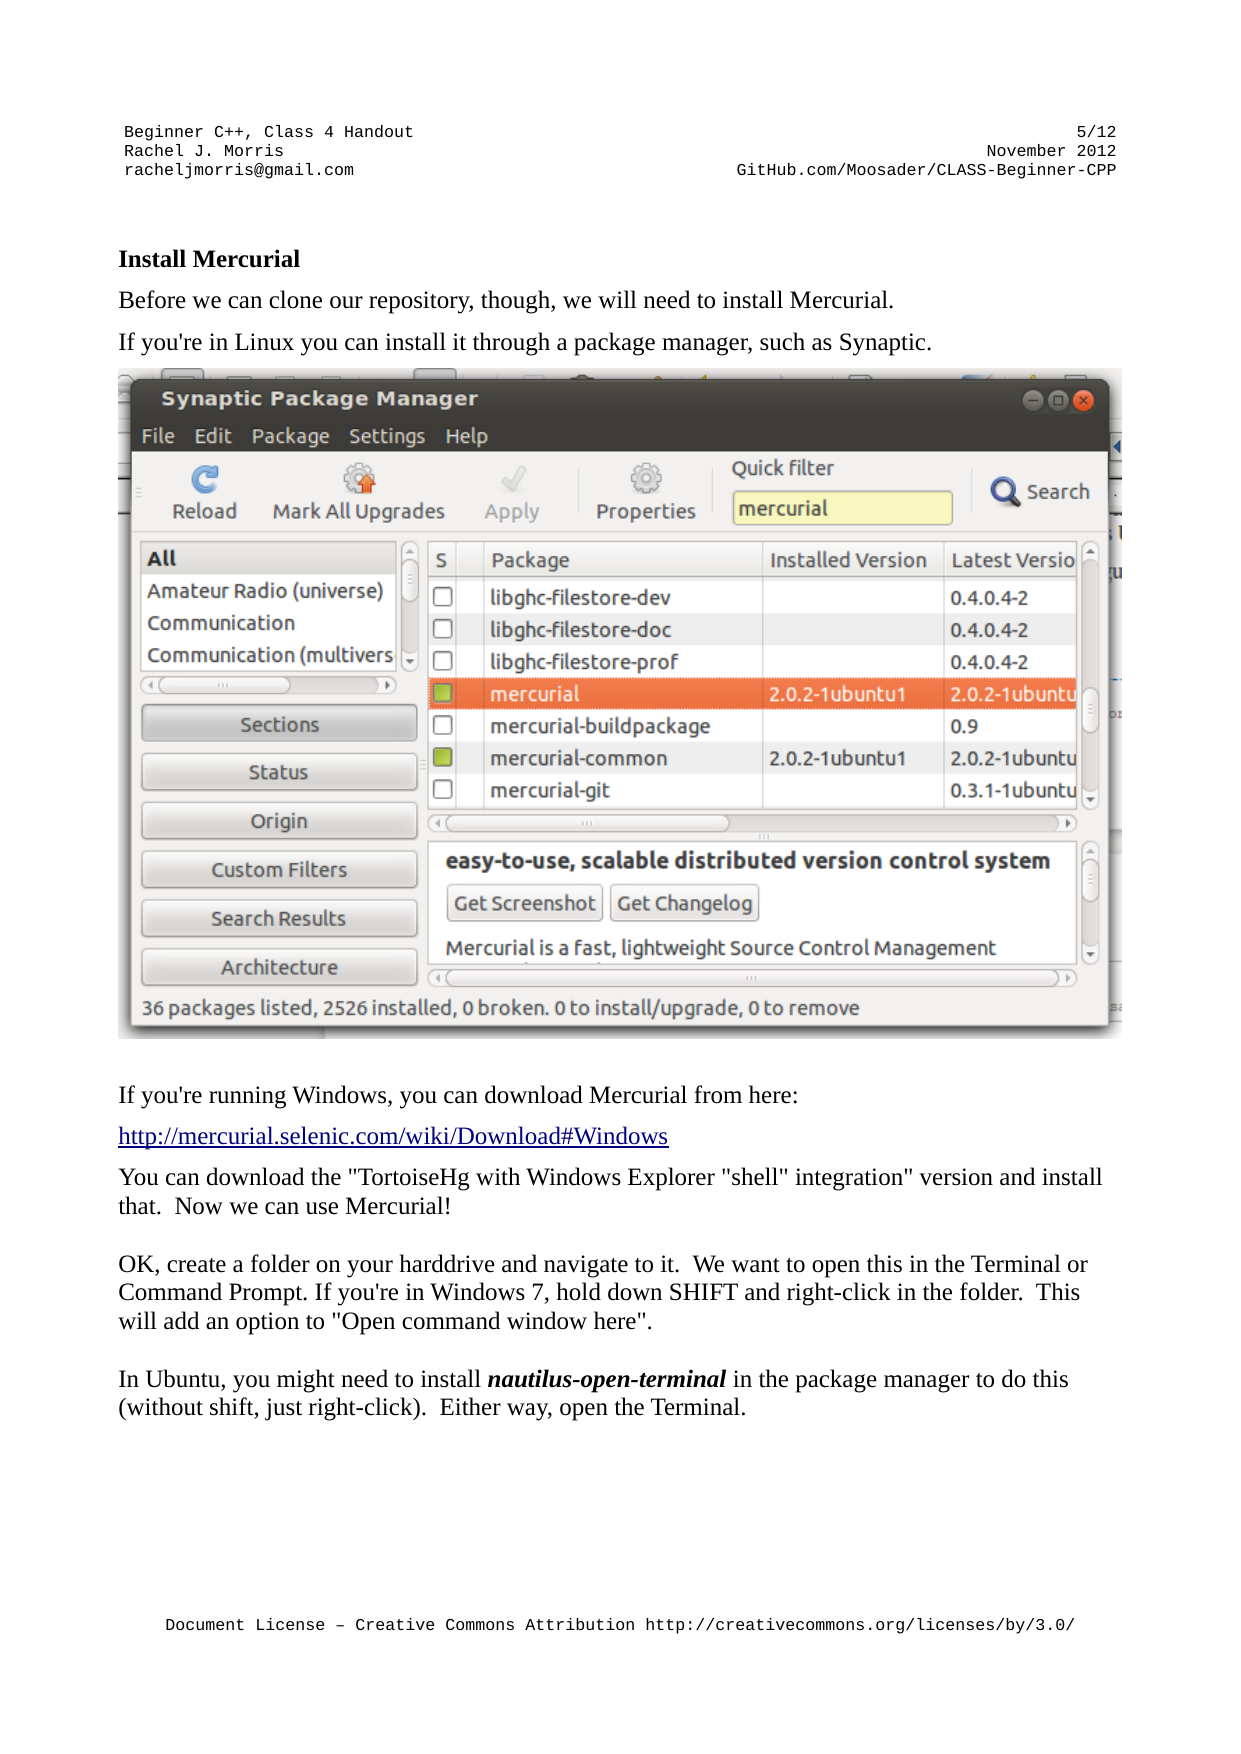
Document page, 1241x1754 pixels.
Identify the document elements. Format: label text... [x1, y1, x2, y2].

text Install Mercurial [118, 244, 1122, 273]
text If you're in Linux you can install it through a package manager, such as Synaptic. [118, 327, 1122, 356]
text In Ubuntu, you might need to install nautilus-open-terminal in the package manager to do this (without shift, just right-click). Either way, open the Terminal. [118, 1364, 1122, 1421]
text http://mercurial.selenic.com/wiki/Download#Windows [118, 1121, 1122, 1150]
text You can download the "TortoiseHg with Windows Explorer "shell" integration" version and install that. Now we can use Mercurial! [118, 1162, 1122, 1220]
picture [118, 368, 1122, 1039]
text OK, create a folder on your harddrive and navigate to it. We want to open this in the Terminal or Command Prompt. If you're in Windows 7, hold down SHIFT and right-click in the folder. This will add an option to "Open command window here". [118, 1249, 1122, 1335]
text If you're running Windows, you can download Mercurial from here: [118, 1080, 1122, 1109]
text Before we can clone our repository, though, we will need to install Mercurial. [118, 286, 1122, 314]
